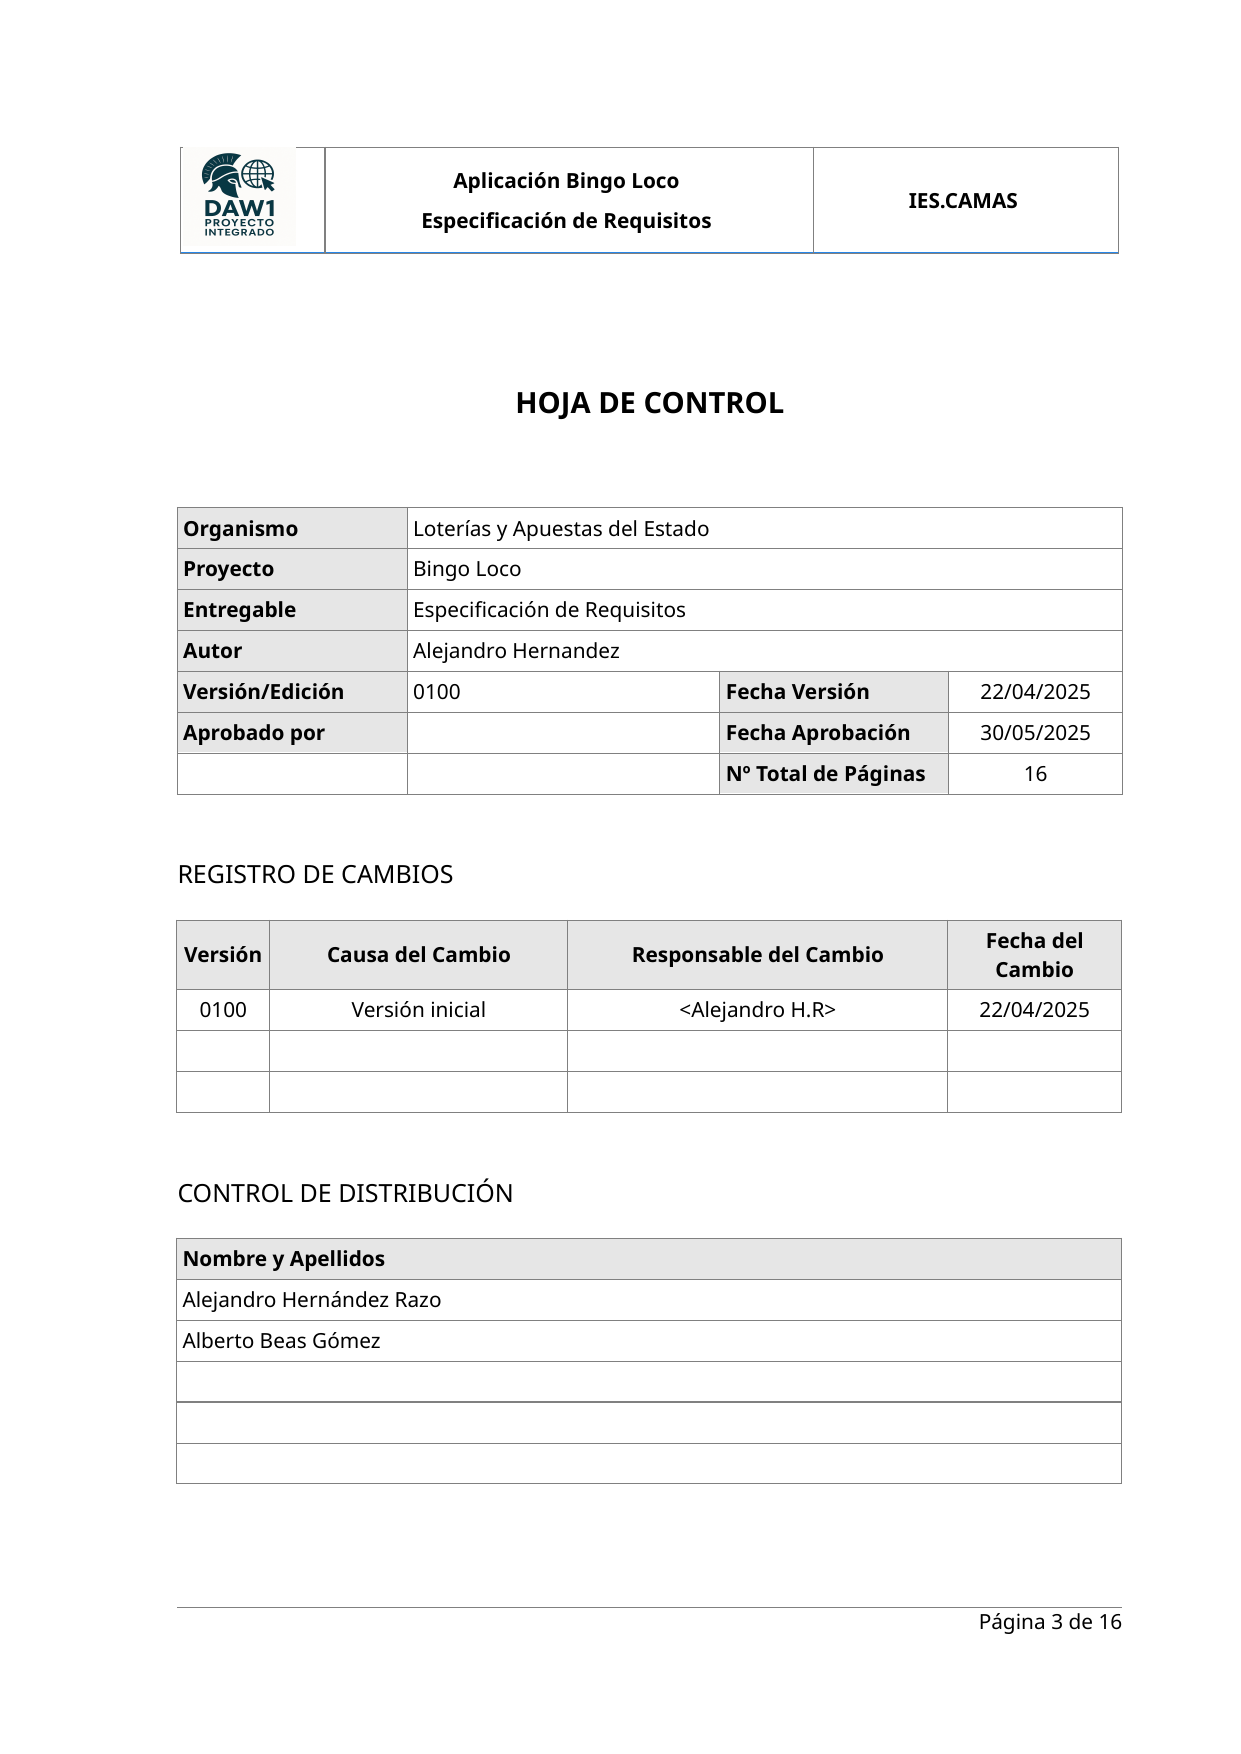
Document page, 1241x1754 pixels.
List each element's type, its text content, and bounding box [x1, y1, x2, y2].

table_cell [270, 1072, 567, 1112]
table_cell [568, 1072, 947, 1112]
table_header Responsable del Cambio [568, 921, 947, 989]
table_header Versión [177, 921, 269, 989]
table_cell 16 [949, 754, 1122, 793]
table_cell Fecha Aprobación [720, 713, 948, 752]
table_cell [177, 1444, 1121, 1483]
table_cell [177, 1362, 1121, 1401]
table_cell [177, 1403, 1121, 1442]
table_cell [178, 754, 407, 793]
text REGISTRO DE CAMBIOS [177, 857, 1122, 891]
table_cell Aprobado por [178, 713, 407, 752]
table_cell <Alejandro H.R> [568, 990, 947, 1030]
table_cell [948, 1072, 1121, 1112]
table_header Organismo [178, 508, 407, 548]
table_cell 22/04/2025 [949, 672, 1122, 712]
table_cell Versión/Edición [178, 672, 407, 712]
table_cell [948, 1031, 1121, 1071]
table_cell [408, 713, 719, 752]
table_cell Versión inicial [270, 990, 567, 1030]
table_cell Nº Total de Páginas [720, 754, 948, 793]
table_cell Entregable [178, 590, 407, 630]
table_header Causa del Cambio [270, 921, 567, 989]
table_cell Especificación de Requisitos [408, 590, 1122, 630]
table_cell [408, 754, 719, 793]
table_cell [270, 1031, 567, 1071]
table_cell Fecha Versión [720, 672, 948, 712]
table_cell [177, 1031, 269, 1071]
picture [183, 147, 296, 246]
text CONTROL DE DISTRIBUCIÓN [177, 1175, 1122, 1209]
table_cell Bingo Loco [408, 549, 1122, 589]
table_cell Alberto Beas Gómez [177, 1321, 1121, 1361]
table_cell Autor [178, 631, 407, 671]
table_header Fecha del Cambio [948, 921, 1121, 989]
table_cell [568, 1031, 947, 1071]
table_cell 22/04/2025 [948, 990, 1121, 1030]
table_cell 30/05/2025 [949, 713, 1122, 752]
table_cell 0100 [177, 990, 269, 1030]
table_cell Alejandro Hernández Razo [177, 1280, 1121, 1319]
table_cell [177, 1072, 269, 1112]
table_cell Proyecto [178, 549, 407, 589]
table_header Nombre y Apellidos [177, 1239, 1121, 1279]
table_cell 0100 [408, 672, 719, 712]
text HOJA DE CONTROL [177, 382, 1122, 422]
table_cell Alejandro Hernandez [408, 631, 1122, 671]
table_header Loterías y Apuestas del Estado [408, 508, 1122, 548]
